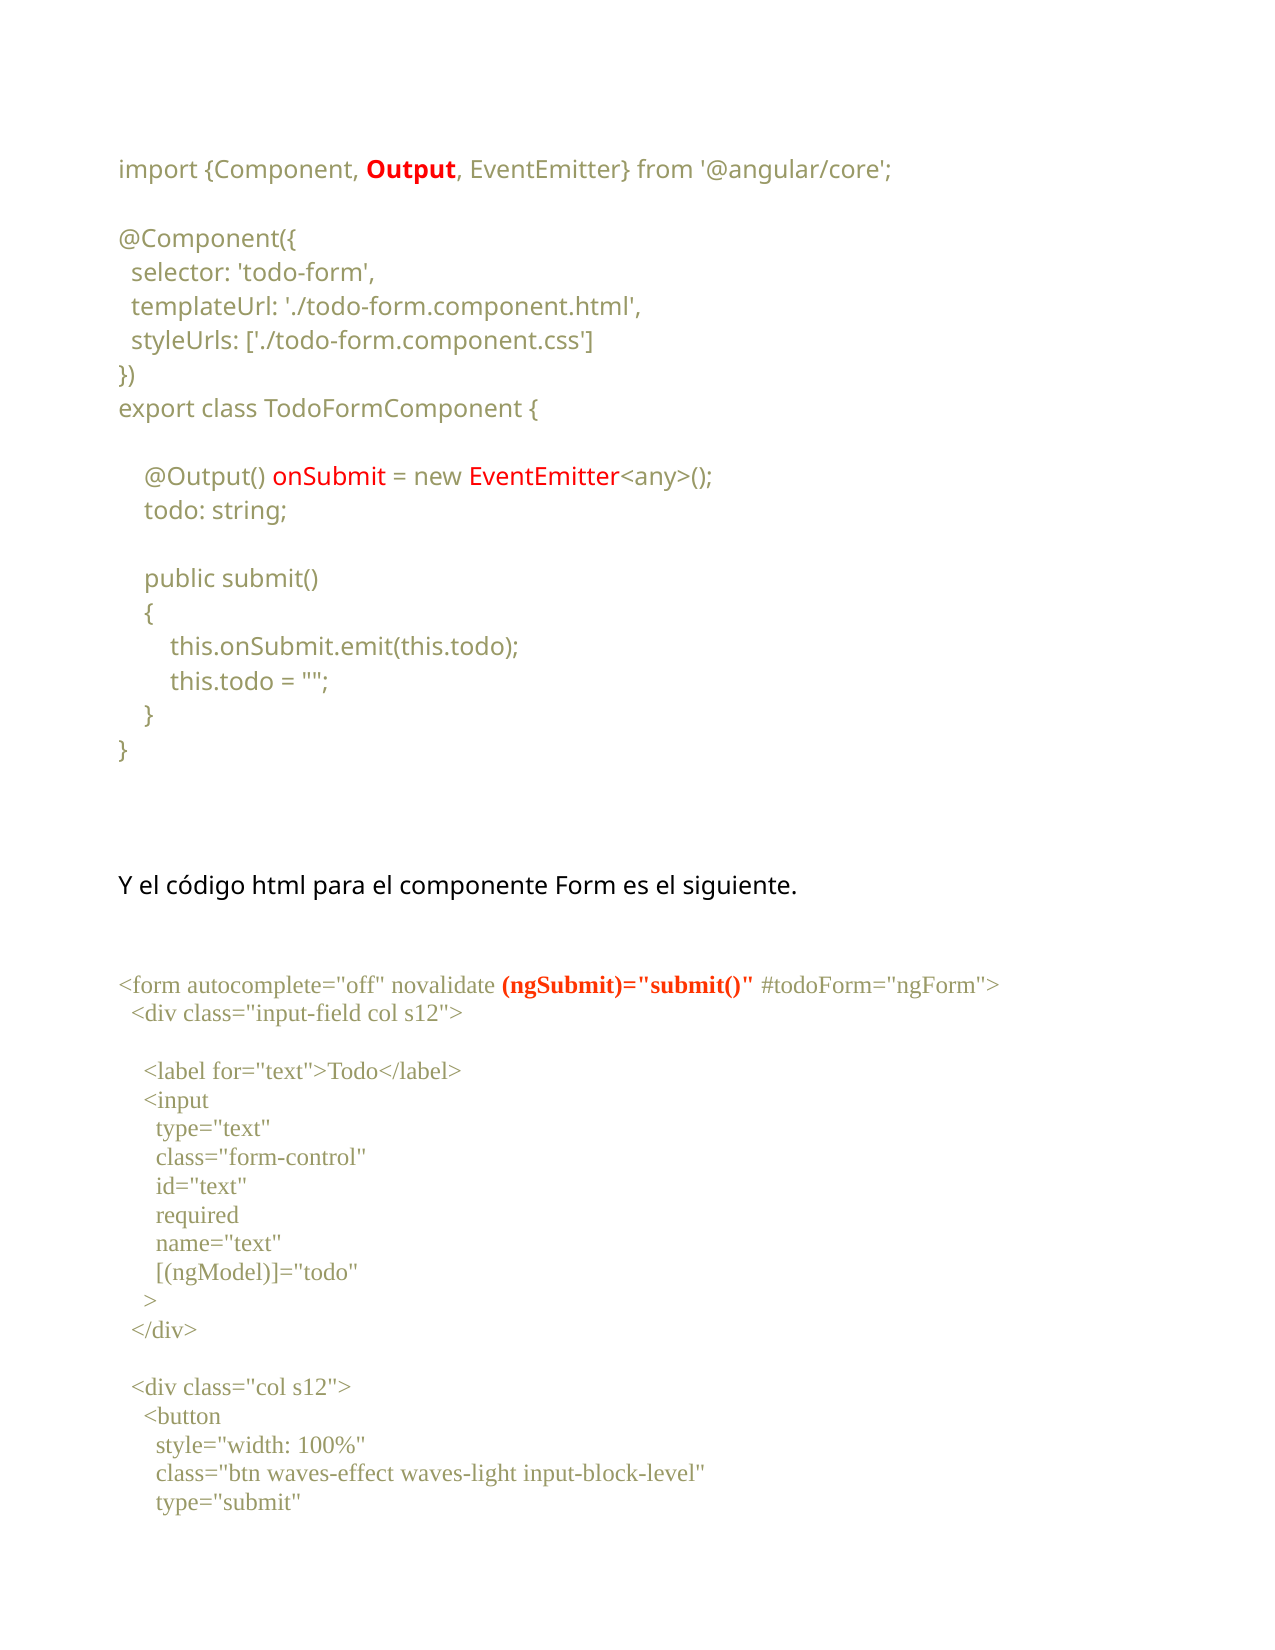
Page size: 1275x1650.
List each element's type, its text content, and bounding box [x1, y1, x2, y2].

text <div class="input-field col s12"> [118, 998, 1157, 1027]
text selector: 'todo-form', [118, 254, 1157, 288]
text } [118, 731, 1157, 765]
text class="form-control" [118, 1142, 1157, 1171]
text { [118, 595, 1157, 629]
text <button [118, 1401, 1157, 1430]
text type="text" [118, 1113, 1157, 1142]
text templateUrl: './todo-form.component.html', [118, 288, 1157, 322]
text class="btn waves-effect waves-light input-block-level" [118, 1458, 1157, 1487]
text } [118, 697, 1157, 731]
text <form autocomplete="off" novalidate (ngSubmit)="submit()" #todoForm="ngForm"> [118, 970, 1157, 998]
text public submit() [118, 561, 1157, 595]
text [(ngModel)]="todo" [118, 1257, 1157, 1286]
text }) [118, 357, 1157, 391]
text Y el código html para el componente Form es el siguiente. [118, 867, 1157, 902]
text this.todo = ""; [118, 663, 1157, 697]
text this.onSubmit.emit(this.todo); [118, 629, 1157, 663]
text @Component({ [118, 220, 1157, 254]
text <div class="col s12"> [118, 1372, 1157, 1401]
text <input [118, 1085, 1157, 1113]
text todo: string; [118, 493, 1157, 527]
text <label for="text">Todo</label> [118, 1056, 1157, 1085]
text </div> [118, 1315, 1157, 1343]
text id="text" [118, 1171, 1157, 1200]
text name="text" [118, 1228, 1157, 1257]
text type="submit" [118, 1487, 1157, 1516]
text @Output() onSubmit = new EventEmitter<any>(); [118, 459, 1157, 493]
text > [118, 1286, 1157, 1315]
text style="width: 100%" [118, 1430, 1157, 1458]
text export class TodoFormComponent { [118, 391, 1157, 425]
text required [118, 1200, 1157, 1228]
text styleUrls: ['./todo-form.component.css'] [118, 322, 1157, 357]
text import {Component, Output, EventEmitter} from '@angular/core'; [118, 152, 1157, 186]
